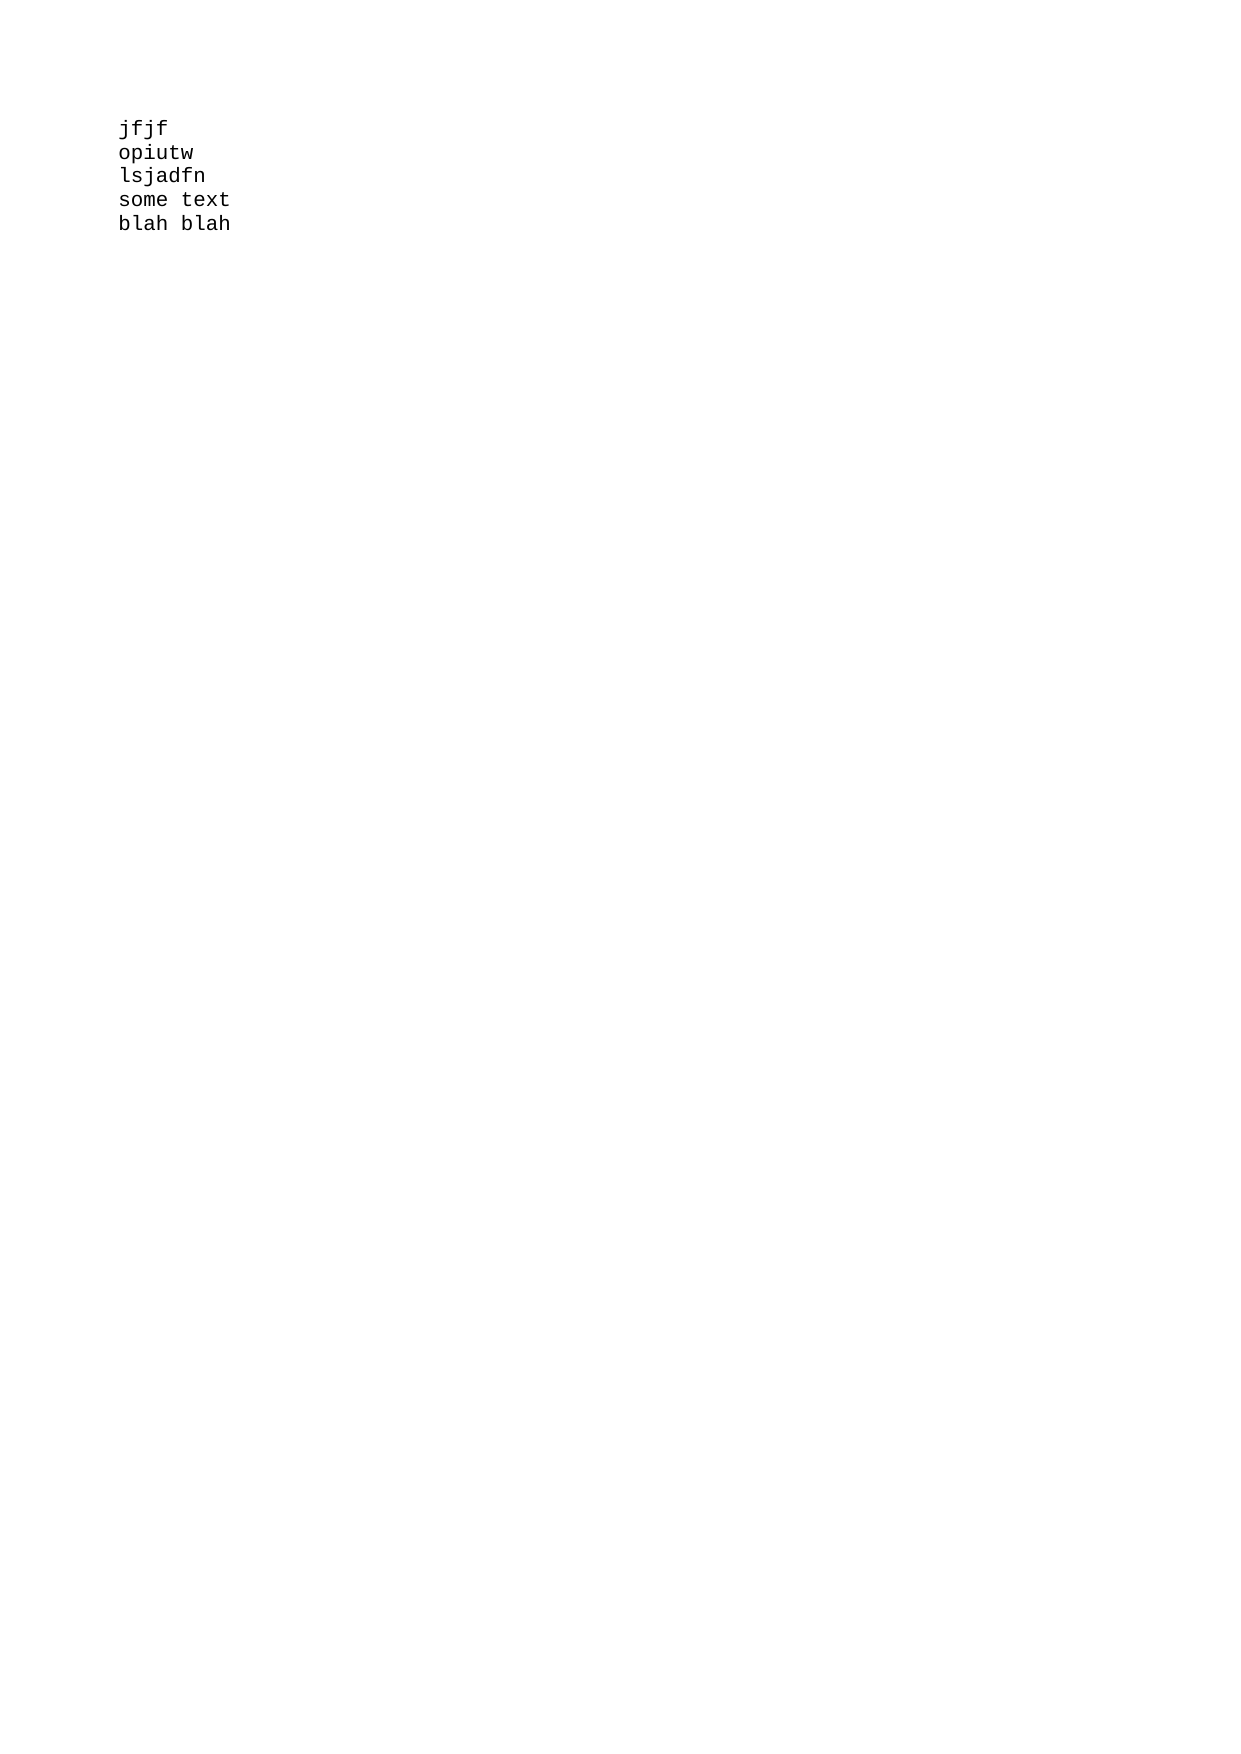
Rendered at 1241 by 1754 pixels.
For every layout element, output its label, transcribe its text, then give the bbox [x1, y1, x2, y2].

text some text [118, 189, 1122, 213]
text lsjadfn [118, 165, 1122, 189]
text opiutw [118, 142, 1122, 165]
text jfjf [118, 118, 1122, 142]
text blah blah [118, 213, 1122, 236]
